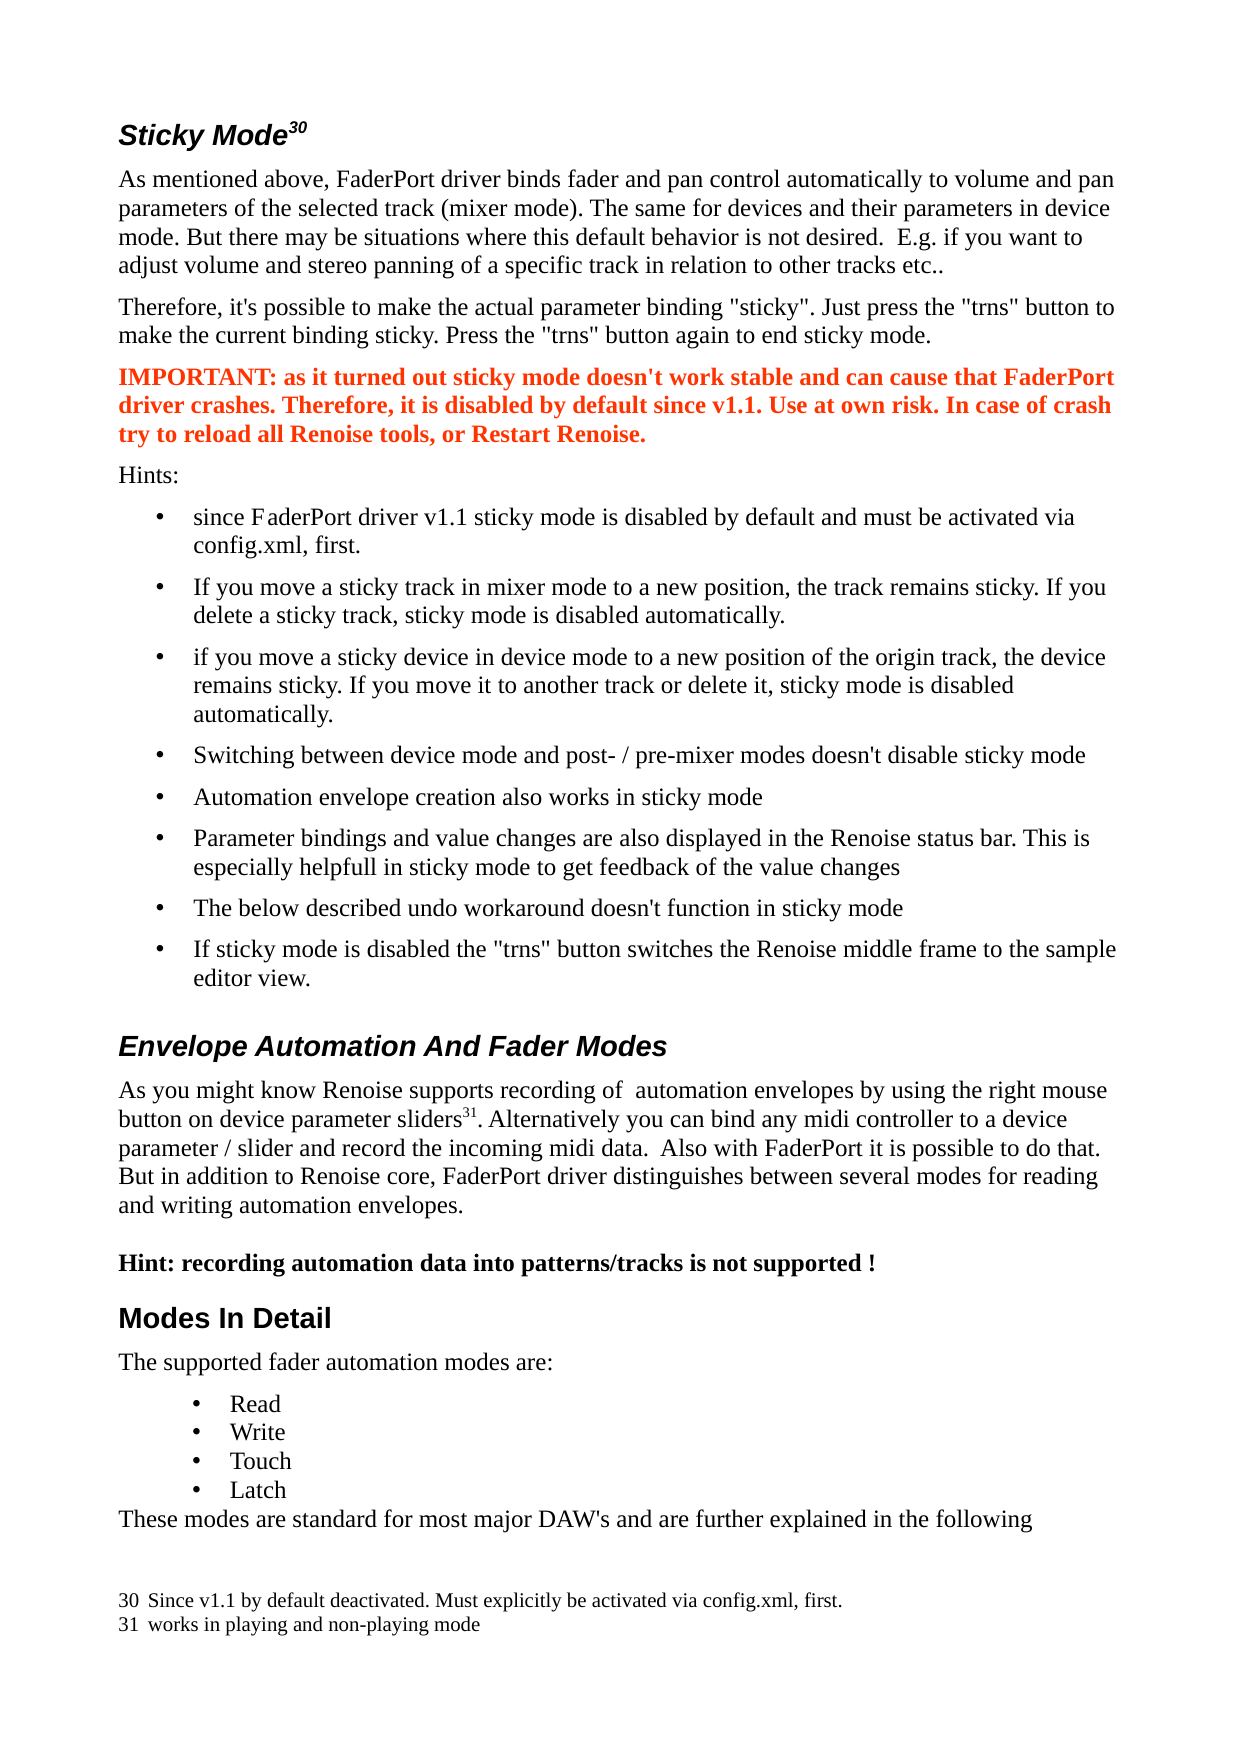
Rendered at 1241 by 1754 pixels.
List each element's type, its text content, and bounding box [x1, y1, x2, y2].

list since F aderPort driver v1.1 sticky mode is disabled by default and must be activated via config.xml, first. [156, 502, 1122, 559]
text As you might know Renoise supports recording of automation envelopes by using the right mouse button on device parameter sliders. Alternatively you can bind any midi controller to a device parameter / slider and record the incoming midi data. Also with FaderPort it is possible to do that. But in addition to Renoise core, FaderPort driver distinguishes between several modes for reading and writing automation envelopes. [118, 1075, 1122, 1219]
list if you move a sticky device in device mode to a new position of the origin track, the device remains sticky. If you move it to another track or delete it, sticky mode is disabled automatically. [156, 642, 1122, 728]
text IMPORTANT: as it turned out sticky mode doesn't work stable and can cause that FaderPort driver crashes. Therefore, it is disabled by default since v1.1. Use at own risk. In case of crash try to reload all Renoise tools, or Restart Renoise. [118, 362, 1122, 448]
list Latch [192, 1475, 1122, 1504]
text As mentioned above, FaderPort driver binds fader and pan control automatically to volume and pan parameters of the selected track (mixer mode). The same for devices and their parameters in device mode. But there may be situations where this default behavior is not desired. E.g. if you want to adjust volume and stereo panning of a specific track in relation to other tracks etc.. [118, 164, 1122, 279]
list Parameter bindings and value changes are also displayed in the Renoise status bar. This is especially helpfull in sticky mode to get feedback of the value changes [156, 823, 1122, 880]
text The supported fader automation modes are: [118, 1347, 1122, 1376]
text Therefore, it's possible to make the actual parameter binding "sticky". Just press the "trns" button to make the current binding sticky. Press the "trns" button again to end sticky mode. [118, 292, 1122, 349]
list If sticky mode is disabled the "trns" button switches the Renoise middle frame to the sample editor view. [156, 934, 1122, 992]
list Touch [192, 1446, 1122, 1475]
list The below described undo workaround doesn't function in sticky mode [156, 893, 1122, 922]
list Switching between device mode and post- / pre-mixer modes doesn't disable sticky mode [156, 740, 1122, 769]
subtitle Envelope Automation And Fader Modes [118, 1029, 1122, 1063]
text These modes are standard for most major DAW's and are further explained in the following [118, 1504, 1122, 1532]
subtitle Sticky Mode [118, 118, 1122, 152]
text Hint: recording automation data into patterns/tracks is not supported ! [118, 1248, 1122, 1276]
subtitle Modes In Detail [118, 1301, 1122, 1335]
list Read [192, 1389, 1122, 1417]
list Write [192, 1417, 1122, 1446]
list Automation envelope creation also works in sticky mode [156, 782, 1122, 810]
text works in playing and non-playing mode [118, 1612, 1122, 1636]
text Hints: [118, 460, 1122, 489]
list If you move a sticky track in mixer mode to a new position, the track remains sticky. If you delete a sticky track, sticky mode is disabled automatically. [156, 572, 1122, 629]
text Since v1.1 by default deactivated. Must explicitly be activated via config.xml, first. [118, 1588, 1122, 1612]
